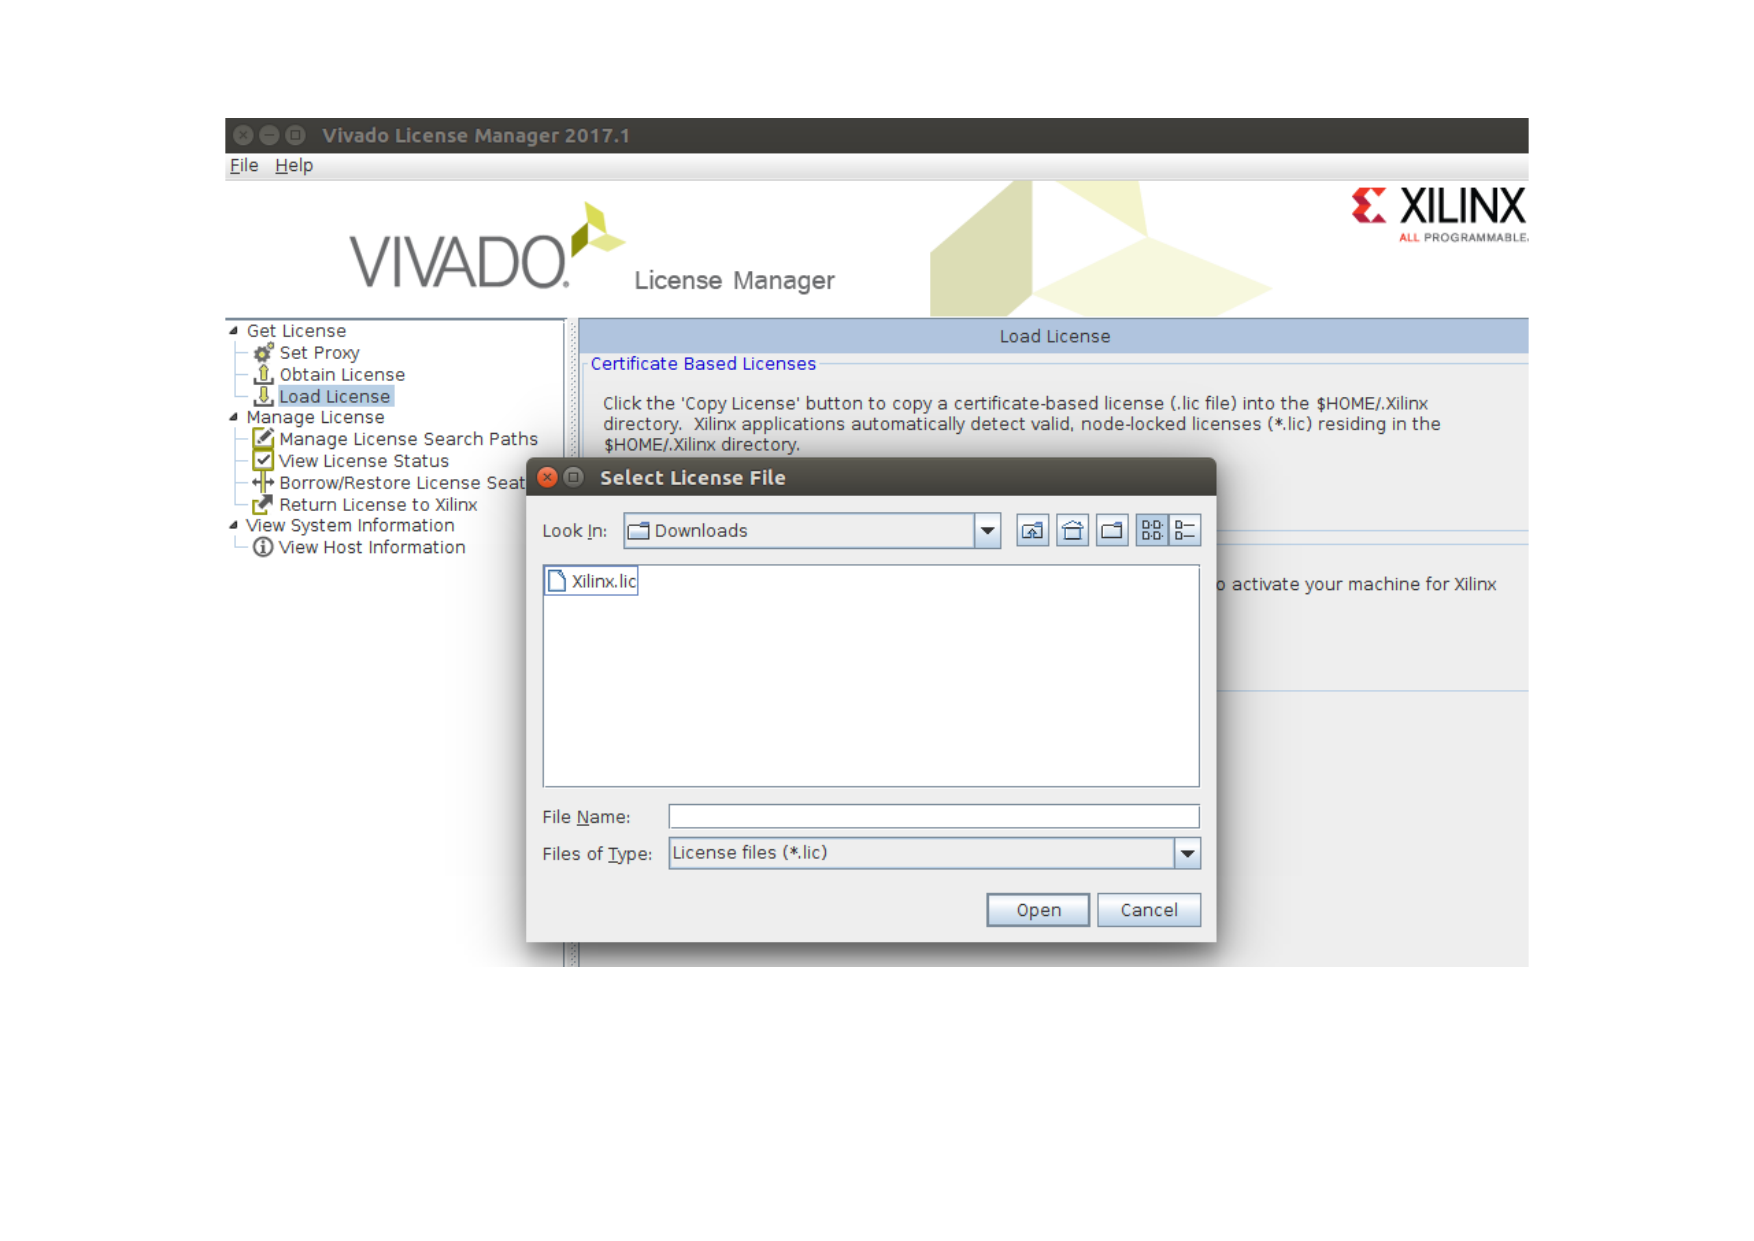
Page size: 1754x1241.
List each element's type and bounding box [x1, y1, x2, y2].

picture [225, 118, 1529, 967]
